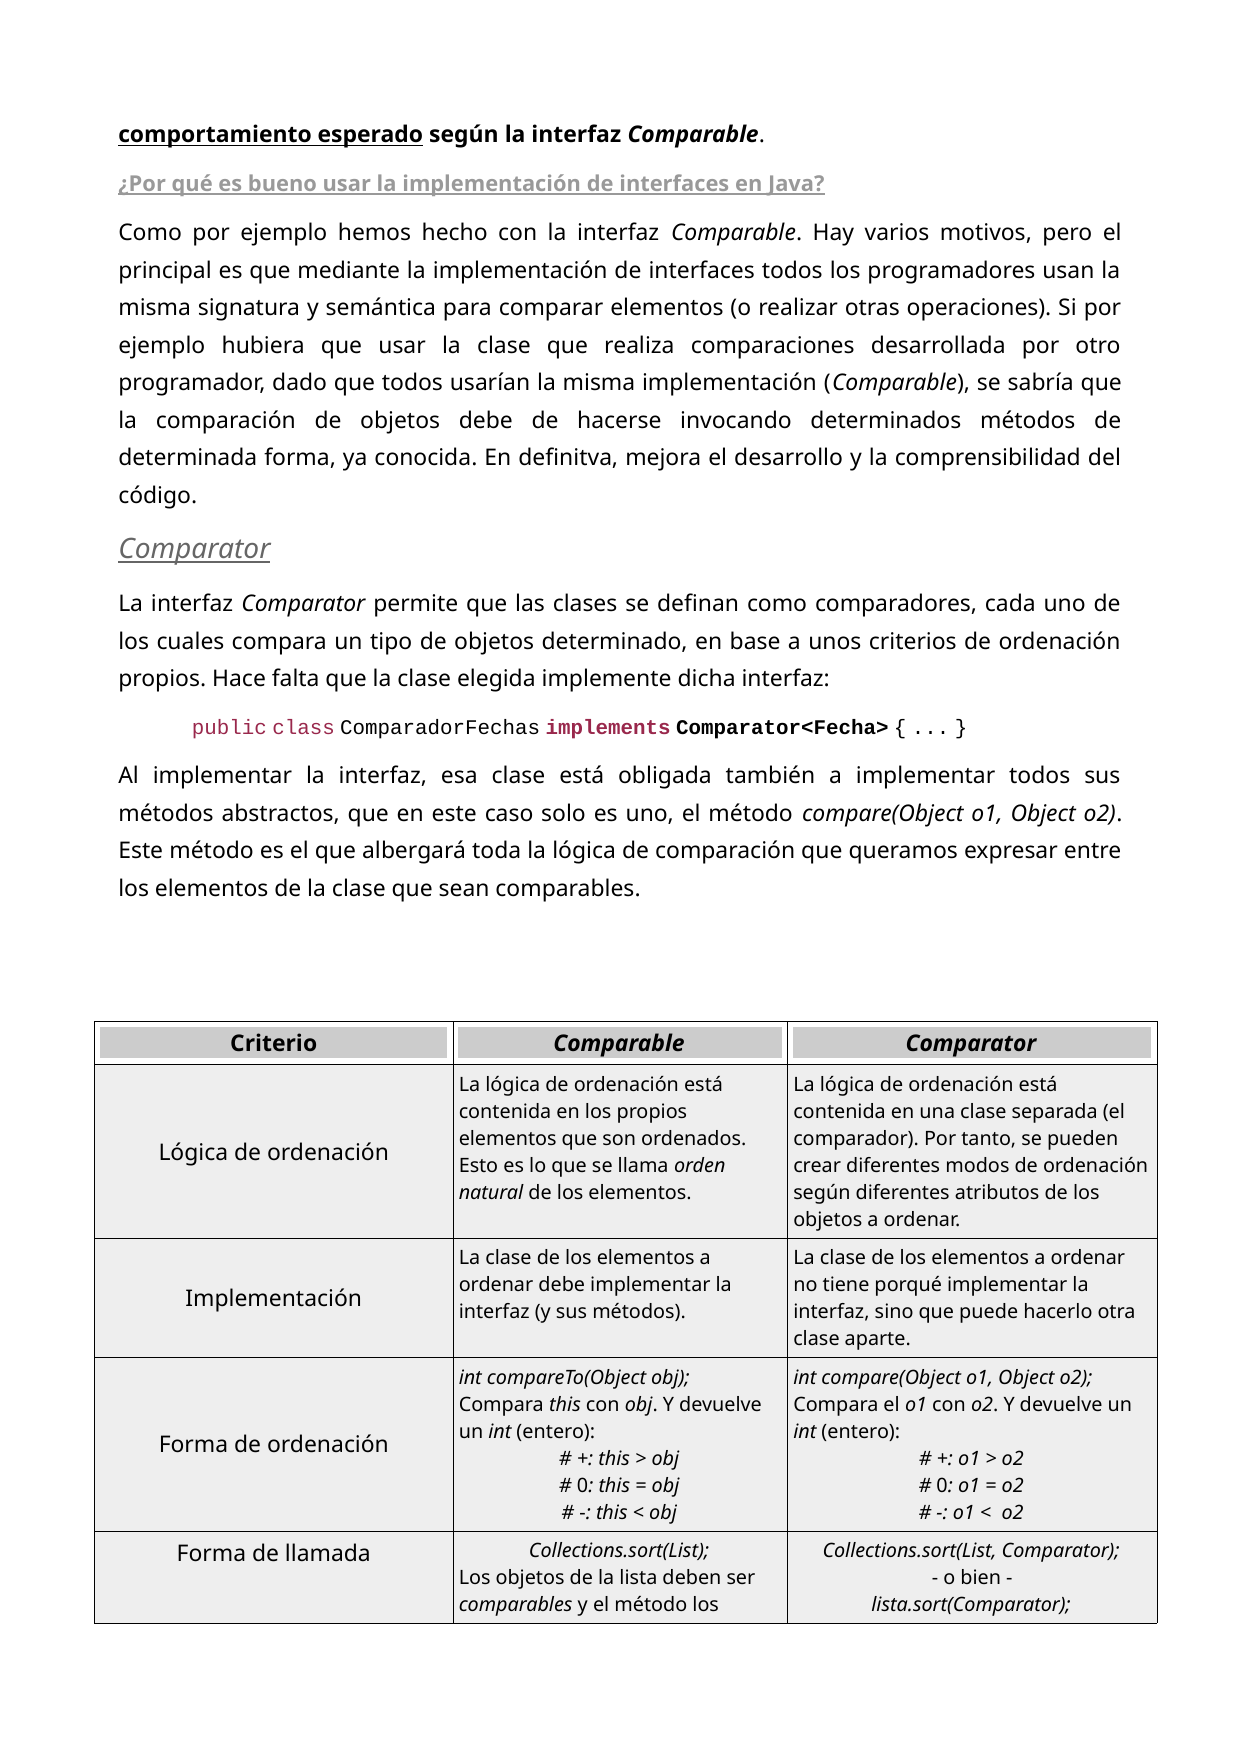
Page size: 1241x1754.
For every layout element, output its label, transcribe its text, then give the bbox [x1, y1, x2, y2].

table_header Comparable [454, 1022, 787, 1064]
table_cell Lógica de ordenación [95, 1065, 453, 1238]
table_cell La clase de los elementos a ordenar no tiene porqué implementar la interfaz, sino que puede hacerlo otra clase aparte. [788, 1239, 1157, 1357]
table_header Criterio [95, 1022, 453, 1064]
table_cell Forma de ordenación [95, 1358, 453, 1531]
table_cell Implementación [95, 1239, 453, 1357]
text Como por ejemplo hemos hecho con la interfaz Comparable. Hay varios motivos, pero el principal es que mediante la implementación de interfaces todos los programadores usan la misma signatura y semántica para comparar elementos (o realizar otras operaciones). Si por ejemplo hubiera que usar la clase que realiza comparaciones desarrollada por otro programador, dado que todos usarían la misma implementación (Comparable), se sabría que la comparación de objetos debe de hacerse invocando determinados métodos de determinada forma, ya conocida. En definitva, mejora el desarrollo y la comprensibilidad del código. [118, 216, 1122, 510]
table_cell int compareTo(Object obj); Compara this con obj. Y devuelve un int (entero): # +: this > obj # 0: this = obj # -: this < obj [454, 1358, 787, 1531]
table_cell Collections.sort(List, Comparator); - o bien - lista.sort(Comparator); [788, 1532, 1157, 1623]
table_cell La lógica de ordenación está contenida en una clase separada (el comparador). Por tanto, se pueden crear diferentes modos de ordenación según diferentes atributos de los objetos a ordenar. [788, 1065, 1157, 1238]
text La interfaz Comparator permite que las clases se definan como comparadores, cada uno de los cuales compara un tipo de objetos determinado, en base a unos criterios de ordenación propios. Hace falta que la clase elegida implemente dicha interfaz: [118, 587, 1122, 693]
table_cell La lógica de ordenación está contenida en los propios elementos que son ordenados. Esto es lo que se llama orden natural de los elementos. [454, 1065, 787, 1238]
table_cell La clase de los elementos a ordenar debe implementar la interfaz (y sus métodos). [454, 1239, 787, 1357]
text public class ComparadorFechas implements Comparator<Fecha> { ... } [118, 712, 1122, 741]
text comportamiento esperado según la interfaz Comparable. [118, 118, 1122, 149]
table_cell Collections.sort(List); Los objetos de la lista deben ser comparables y el método los [454, 1532, 787, 1623]
table_cell int compare(Object o1, Object o2); Compara el o1 con o2. Y devuelve un int (entero): # +: o1 > o2 # 0: o1 = o2 # -: o1 < o2 [788, 1358, 1157, 1531]
text Comparator [118, 529, 1122, 567]
table_header Comparator [788, 1022, 1157, 1064]
table_cell Forma de llamada [95, 1532, 453, 1623]
text Al implementar la interfaz, esa clase está obligada también a implementar todos sus métodos abstractos, que en este caso solo es uno, el método compare(Object o1, Object o2). Este método es el que albergará toda la lógica de comparación que queramos expresar entre los elementos de la clase que sean comparables. [118, 759, 1122, 903]
text ¿Por qué es bueno usar la implementación de interfaces en Java? [118, 168, 1122, 198]
